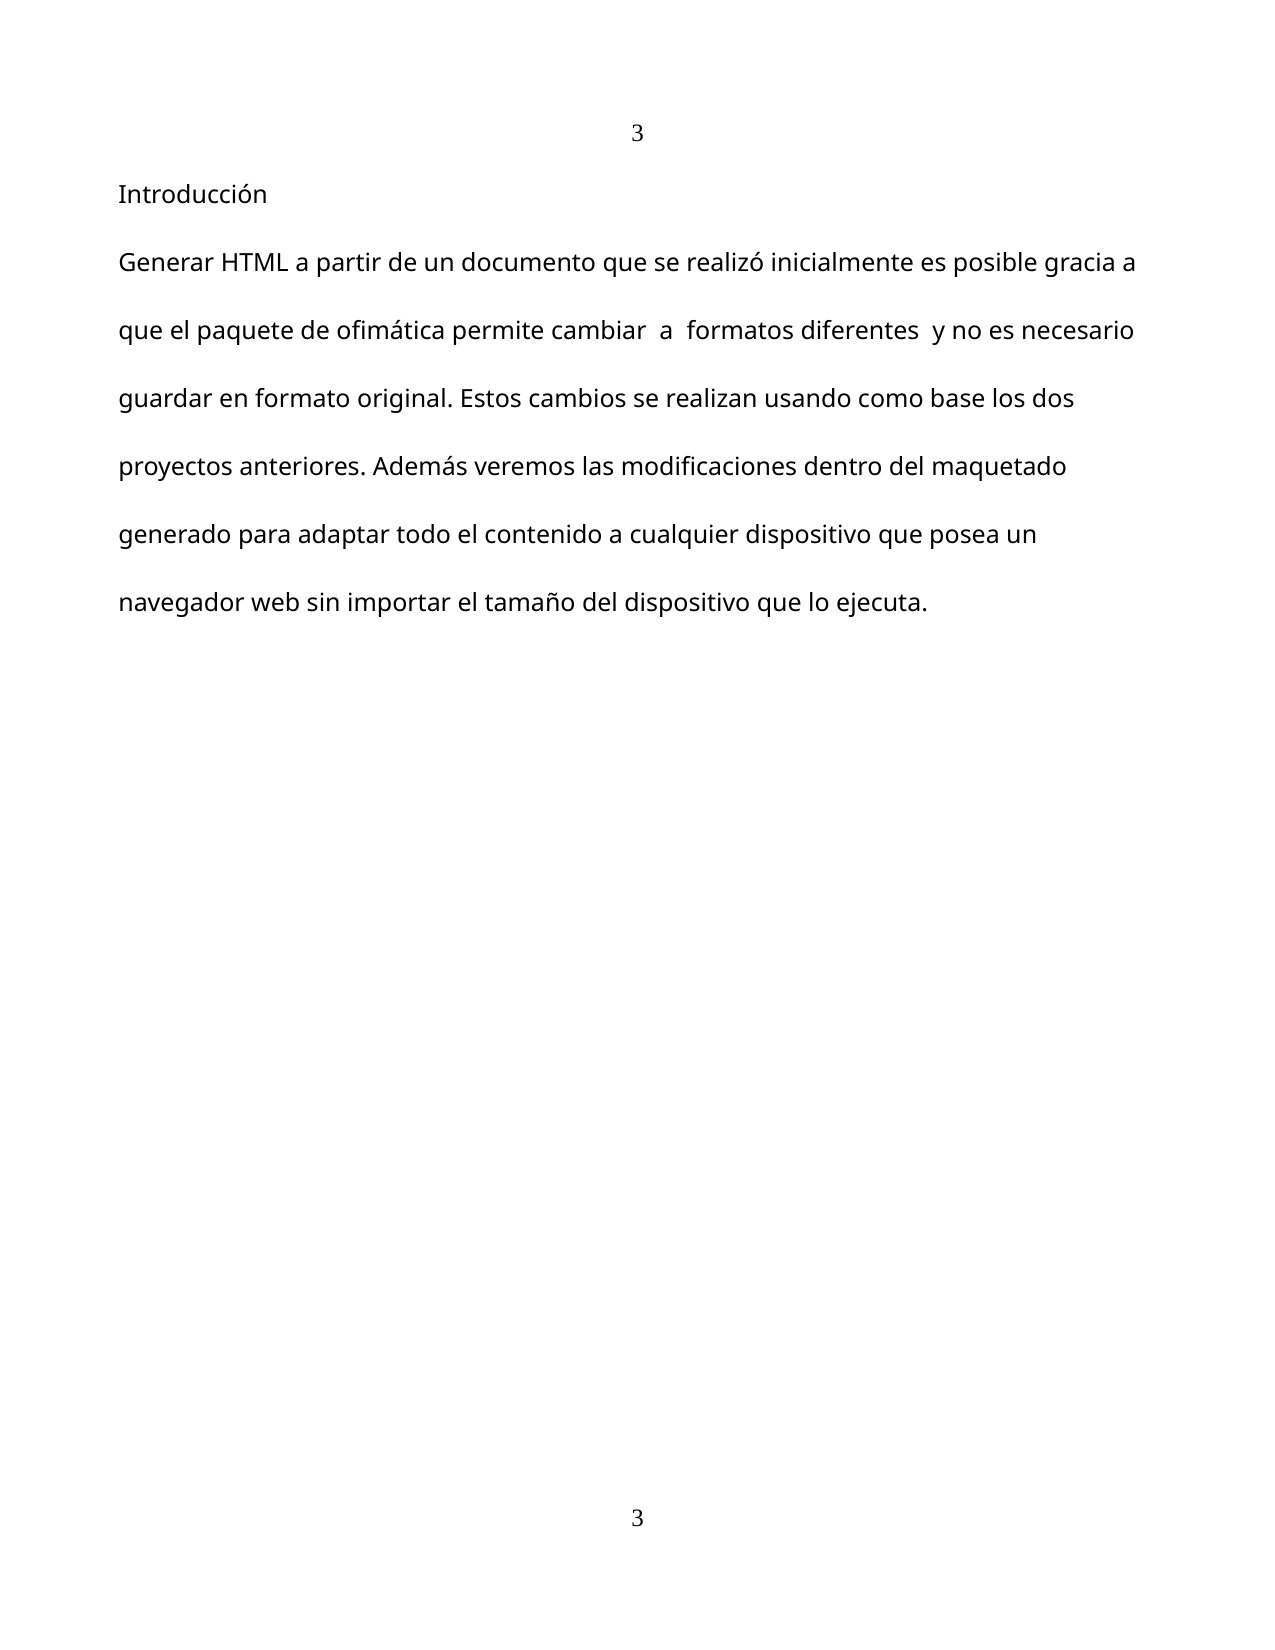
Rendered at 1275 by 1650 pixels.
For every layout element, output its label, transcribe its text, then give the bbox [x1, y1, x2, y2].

text Introducción [118, 176, 1157, 210]
text Generar HTML a partir de un documento que se realizó inicialmente es posible gracia a que el paquete de ofimática permite cambiar a formatos diferentes y no es necesario guardar en formato original. Estos cambios se realizan usando como base los dos proyectos anteriores. Además veremos las modificaciones dentro del maquetado generado para adaptar todo el contenido a cualquier dispositivo que posea un navegador web sin importar el tamaño del dispositivo que lo ejecuta. [118, 244, 1157, 619]
